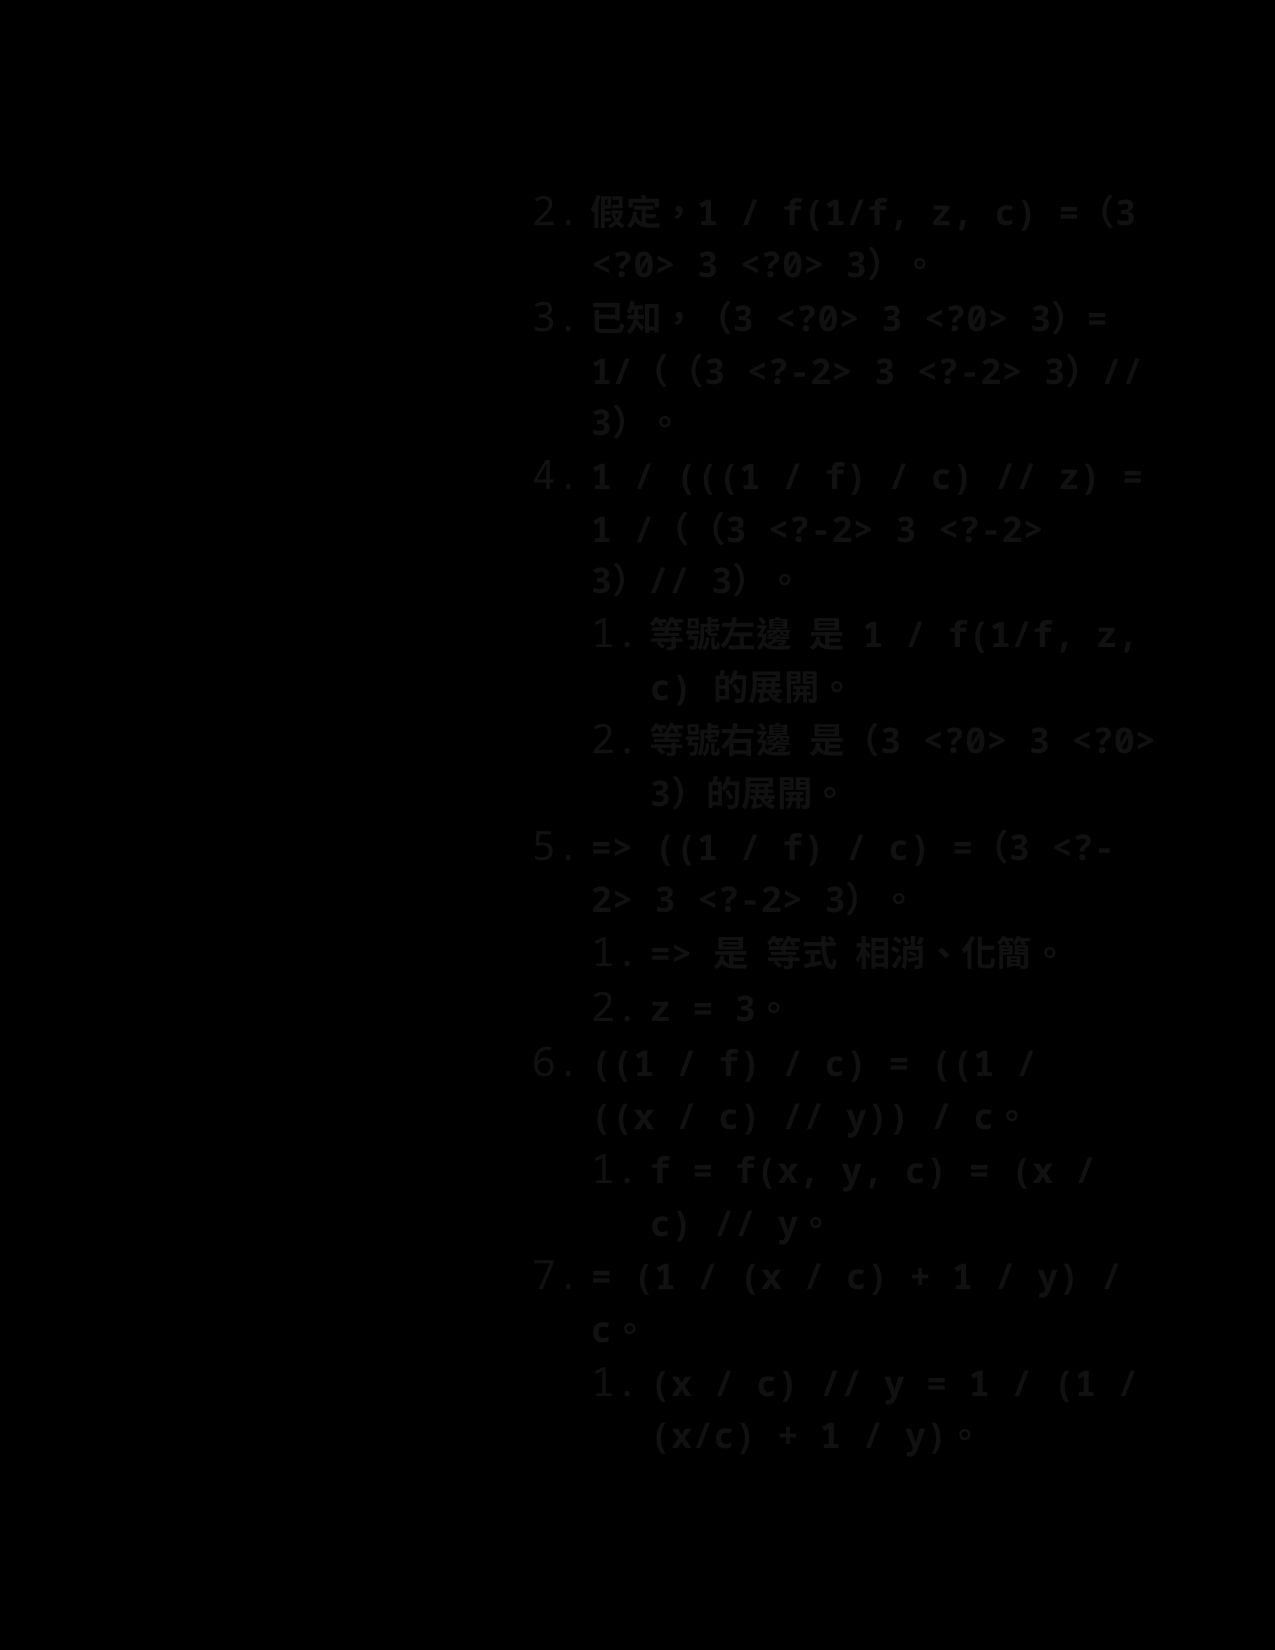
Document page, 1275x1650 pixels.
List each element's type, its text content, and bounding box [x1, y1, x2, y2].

list 1 / (((1 / f) / c) // z) = 1 /（（3 <?-2> 3 <?-2> 3）// 3）。 [532, 446, 1157, 604]
list => 是 等式 相消、化簡。 [591, 923, 1157, 978]
list ((1 / f) / c) = ((1 / ((x / c) // y)) / c。 [532, 1033, 1157, 1140]
list z = 3。 [591, 978, 1157, 1033]
list 等號右邊 是（3 <?0> 3 <?0> 3）的展開。 [591, 710, 1157, 817]
list => ((1 / f) / c) =（3 <?-2> 3 <?-2> 3）。 [532, 817, 1157, 923]
list 已知，（3 <?0> 3 <?0> 3）= 1/（（3 <?-2> 3 <?-2> 3）// 3）。 [532, 288, 1157, 446]
list = (1 / (x / c) + 1 / y) / c。 [532, 1246, 1157, 1353]
list (x / c) // y = 1 / (1 / (x/c) + 1 / y)。 [591, 1353, 1157, 1459]
list 假定，1 / f(1/f, z, c) =（3 <?0> 3 <?0> 3）。 [532, 182, 1157, 288]
list f = f(x, y, c) = (x / c) // y。 [591, 1140, 1157, 1246]
list 等號左邊 是 1 / f(1/f, z, c) 的展開。 [591, 604, 1157, 710]
